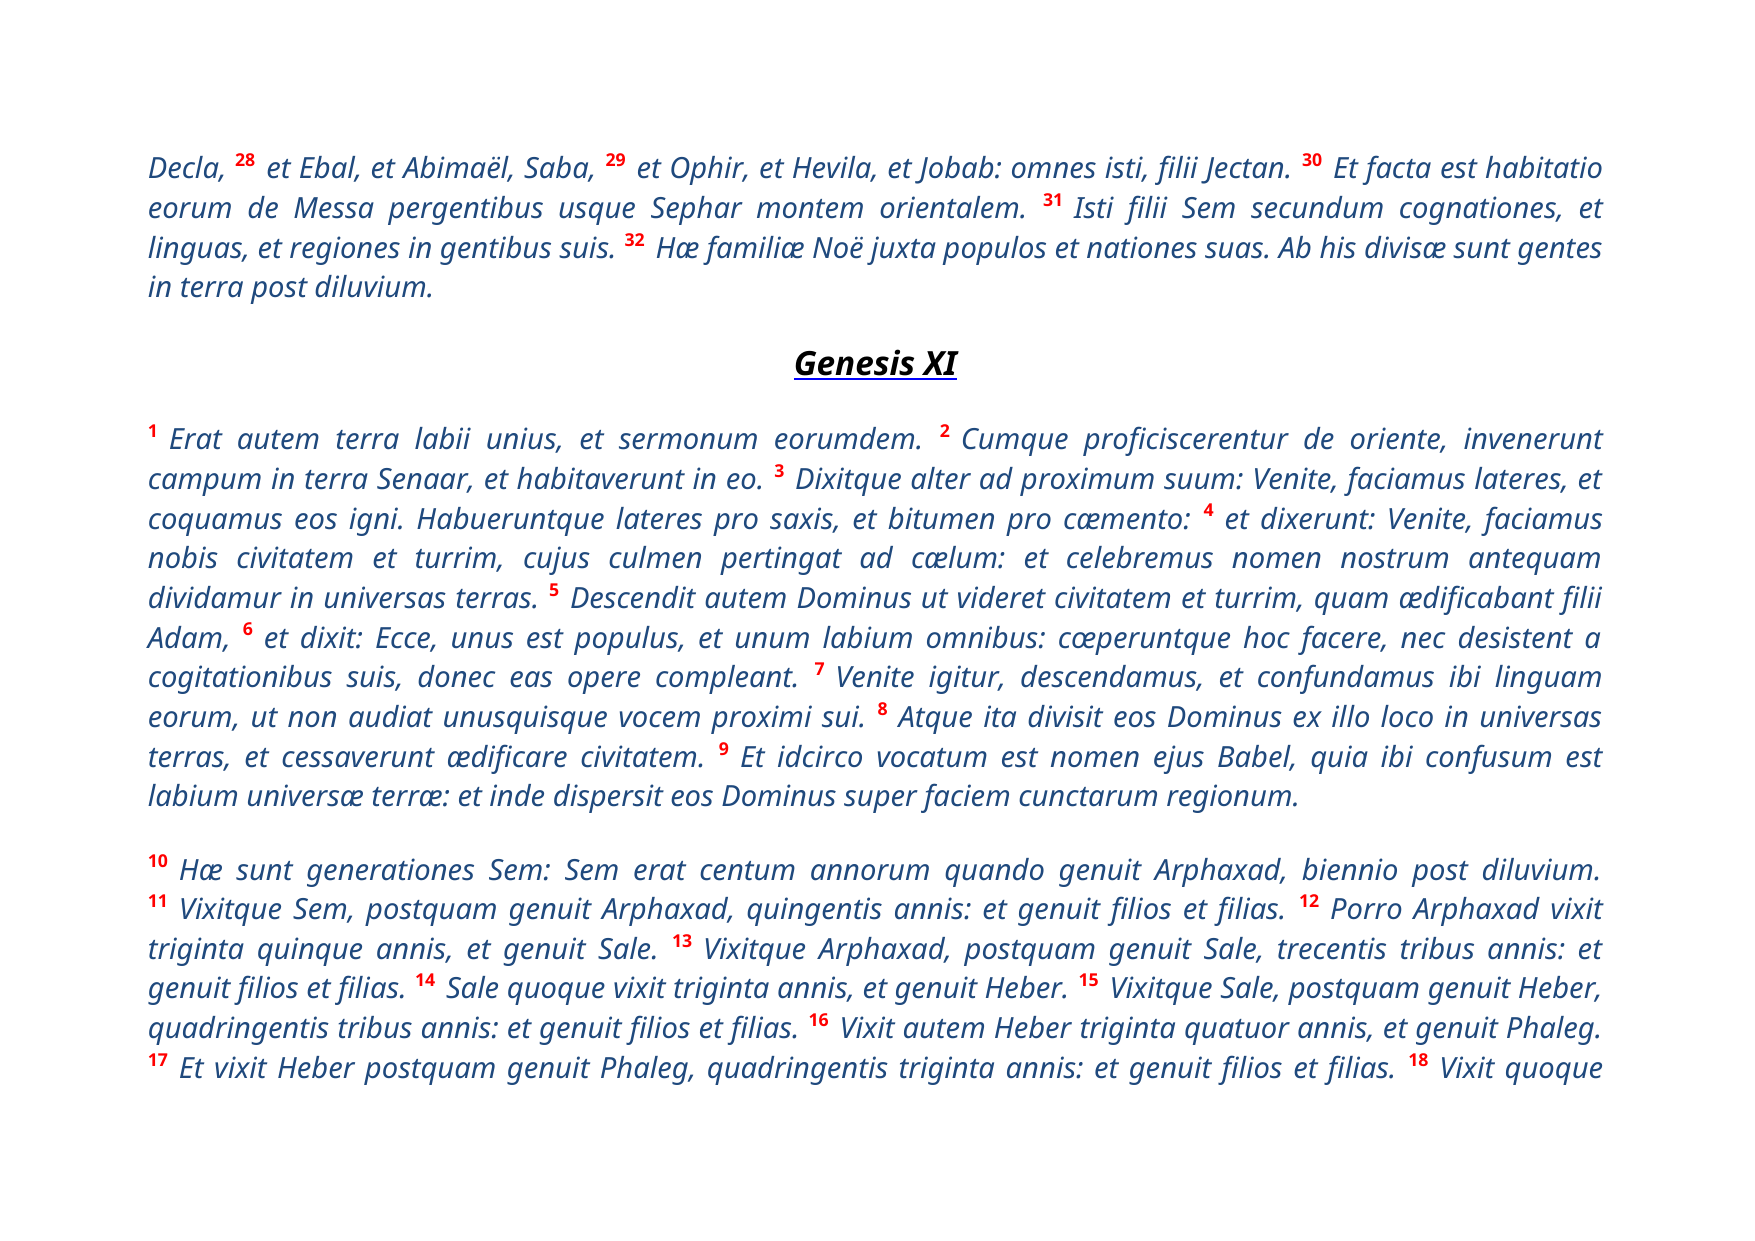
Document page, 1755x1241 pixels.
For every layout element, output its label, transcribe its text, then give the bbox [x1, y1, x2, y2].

text Decla, 28 et Ebal, et Abimaël, Saba, 29 et Ophir, et Hevila, et Jobab: omnes isti, filii Jectan. 30 Et facta est habitatio eorum de Messa pergentibus usque Sephar montem orientalem. 31 Isti filii Sem secundum cognationes, et linguas, et regiones in gentibus suis. 32 Hæ familiæ Noë juxta populos et nationes suas. Ab his divisæ sunt gentes in terra post diluvium. [148, 148, 1606, 306]
text Genesis XI [148, 340, 1606, 385]
text 10 Hæ sunt generationes Sem: Sem erat centum annorum quando genuit Arphaxad, biennio post diluvium. 11 Vixitque Sem, postquam genuit Arphaxad, quingentis annis: et genuit filios et filias. 12 Porro Arphaxad vixit triginta quinque annis, et genuit Sale. 13 Vixitque Arphaxad, postquam genuit Sale, trecentis tribus annis: et genuit filios et filias. 14 Sale quoque vixit triginta annis, et genuit Heber. 15 Vixitque Sale, postquam genuit Heber, quadringentis tribus annis: et genuit filios et filias. 16 Vixit autem Heber triginta quatuor annis, et genuit Phaleg. 17 Et vixit Heber postquam genuit Phaleg, quadringentis triginta annis: et genuit filios et filias. 18 Vixit quoque [148, 849, 1606, 1087]
text 1 Erat autem terra labii unius, et sermonum eorumdem. 2 Cumque proficiscerentur de oriente, invenerunt campum in terra Senaar, et habitaverunt in eo. 3 Dixitque alter ad proximum suum: Venite, faciamus lateres, et coquamus eos igni. Habueruntque lateres pro saxis, et bitumen pro cæmento: 4 et dixerunt: Venite, faciamus nobis civitatem et turrim, cujus culmen pertingat ad cælum: et celebremus nomen nostrum antequam dividamur in universas terras. 5 Descendit autem Dominus ut videret civitatem et turrim, quam ædificabant filii Adam, 6 et dixit: Ecce, unus est populus, et unum labium omnibus: cœperuntque hoc facere, nec desistent a cogitationibus suis, donec eas opere compleant. 7 Venite igitur, descendamus, et confundamus ibi linguam eorum, ut non audiat unusquisque vocem proximi sui. 8 Atque ita divisit eos Dominus ex illo loco in universas terras, et cessaverunt ædificare civitatem. 9 Et idcirco vocatum est nomen ejus Babel, quia ibi confusum est labium universæ terræ: et inde dispersit eos Dominus super faciem cunctarum regionum. [148, 418, 1606, 815]
